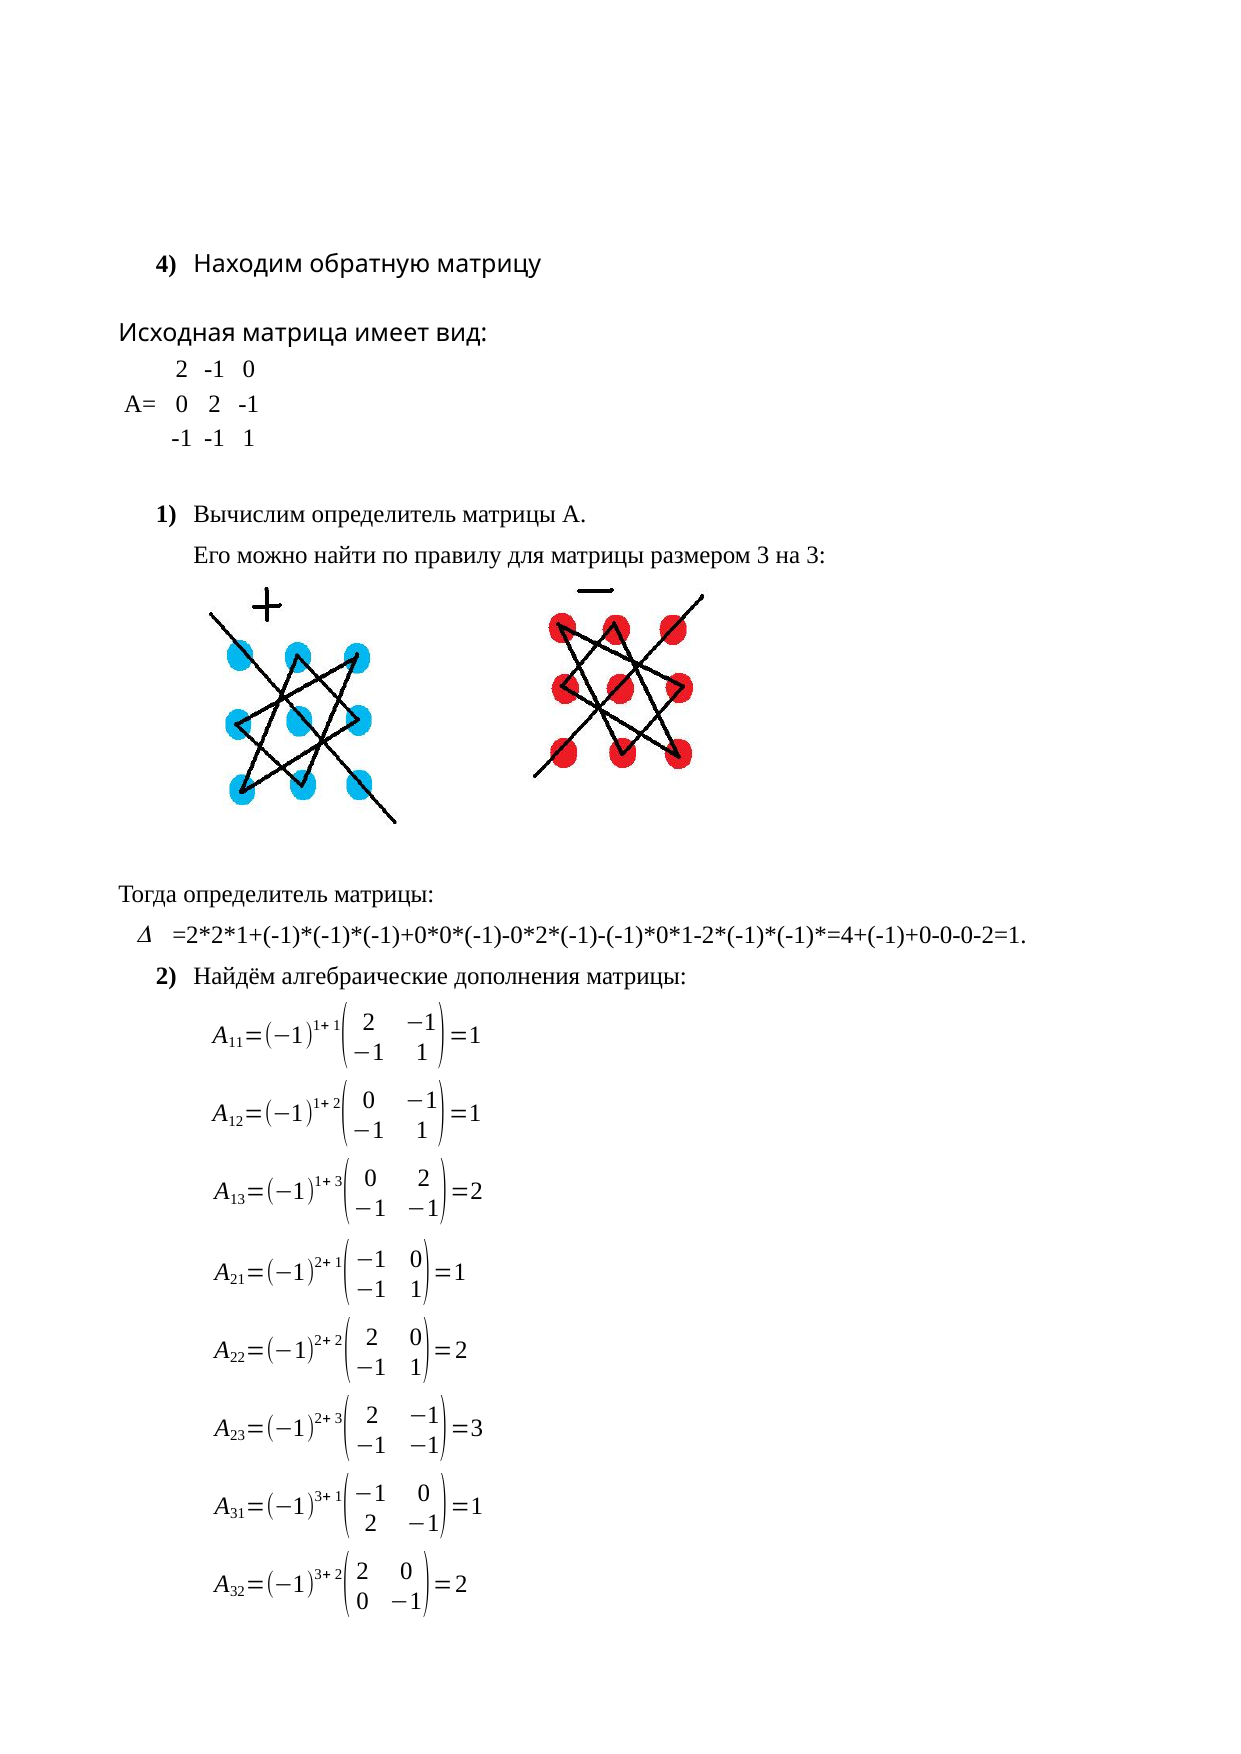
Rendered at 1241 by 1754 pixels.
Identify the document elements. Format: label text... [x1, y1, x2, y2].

list Найдём алгебраические дополнения матрицы: [156, 961, 1122, 990]
list Находим обратную матрицу [156, 118, 1122, 280]
table_cell -1 [198, 420, 230, 455]
table_cell -1 [165, 420, 198, 455]
table_header -1 [198, 351, 230, 386]
table_cell -1 [230, 386, 267, 420]
text Исходная матрица имеет вид: [118, 314, 1122, 348]
picture [521, 581, 720, 791]
picture [197, 586, 410, 838]
table_header A= [118, 348, 162, 458]
table_cell 0 [165, 386, 198, 420]
table_cell 1 [230, 420, 267, 455]
table_header 0 [230, 351, 267, 386]
list Вычислим определитель матрицы А. [156, 499, 1122, 528]
table_cell 2 [198, 386, 230, 420]
table_header [162, 348, 277, 458]
text Тогда определитель матрицы: [118, 879, 1122, 908]
text =2*2*1+(-1)*(-1)*(-1)+0*0*(-1)-0*2*(-1)-(-1)*0*1-2*(-1)*(-1)*=4+(-1)+0-0-0-2=1. [118, 920, 1122, 949]
list Его можно найти по правилу для матрицы размером 3 на 3: [156, 540, 1122, 569]
table_header 2 [165, 351, 198, 386]
